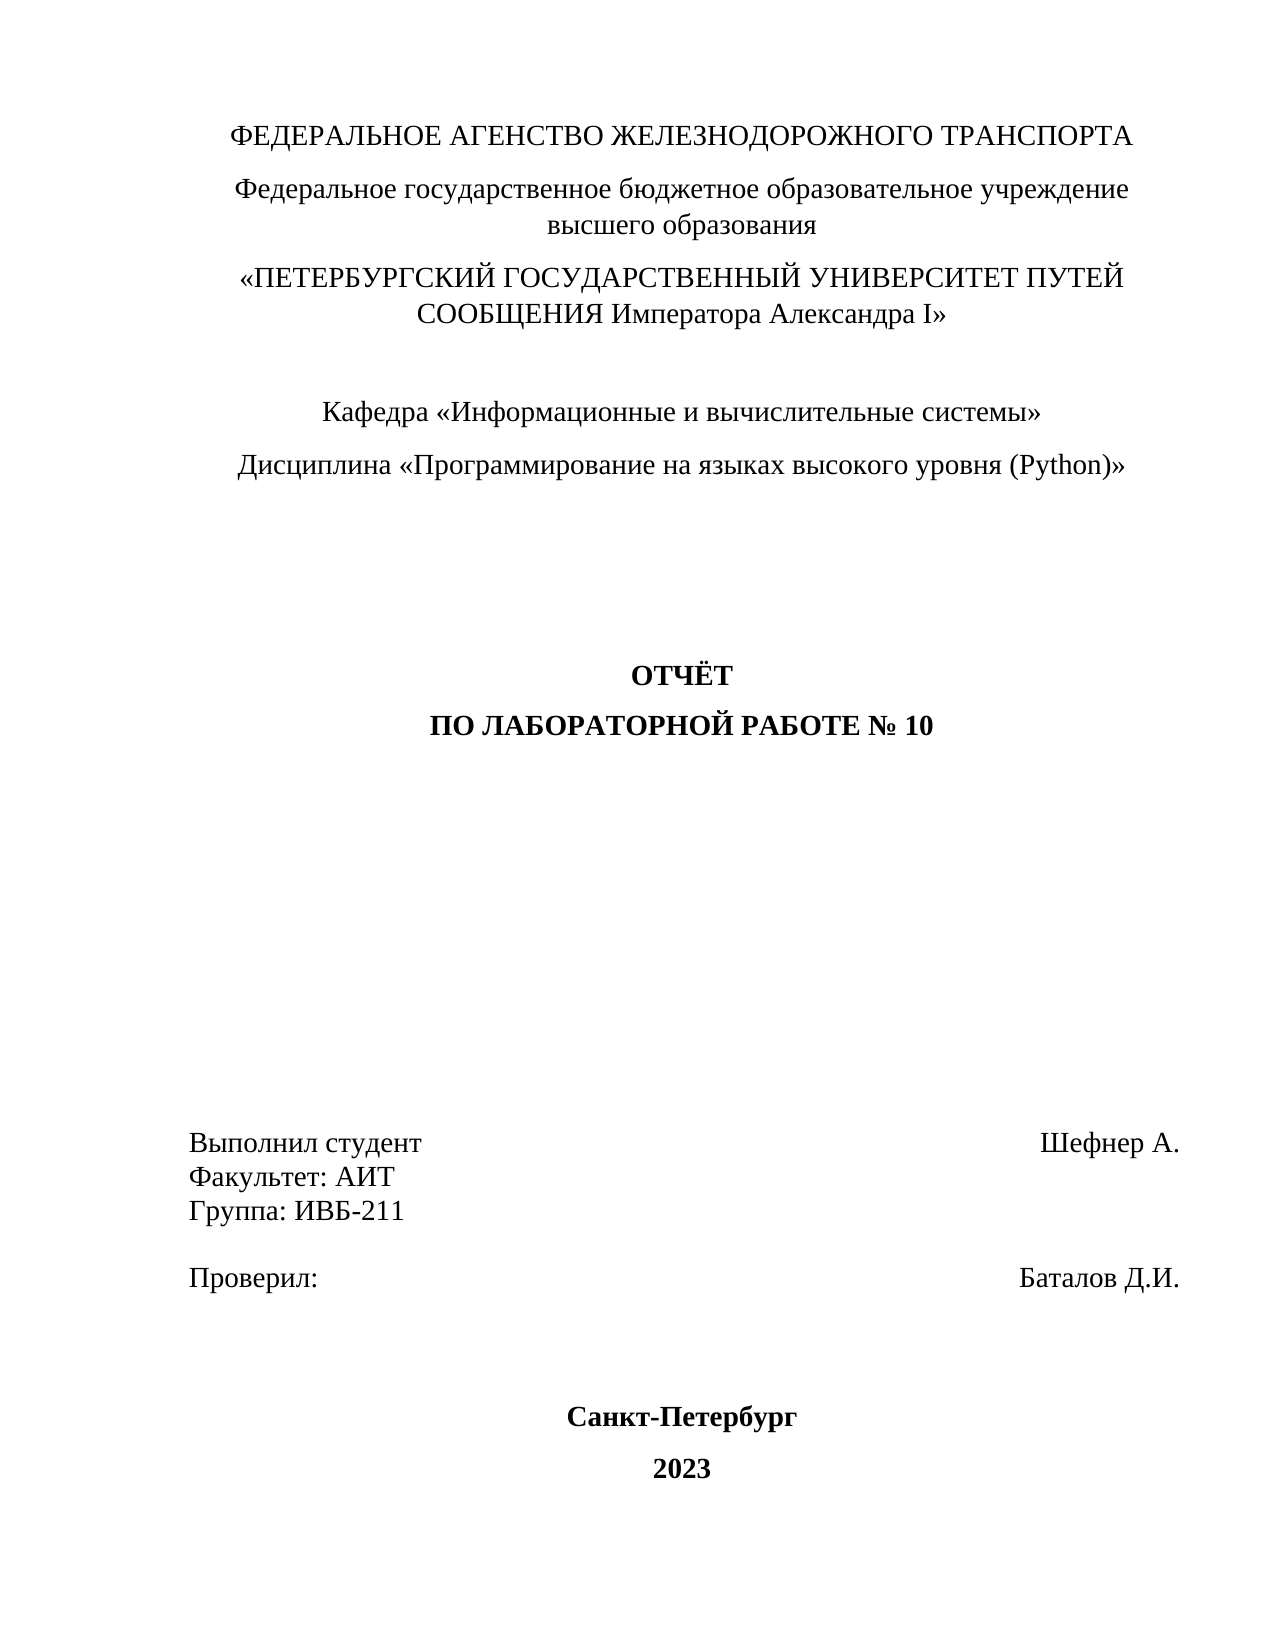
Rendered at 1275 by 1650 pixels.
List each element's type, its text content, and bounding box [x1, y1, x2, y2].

text ФЕДЕРАЛЬНОЕ АГЕНСТВО ЖЕЛЕЗНОДОРОЖНОГО ТРАНСПОРТА [177, 118, 1186, 152]
text Дисциплина «Программирование на языках высокого уровня (Python)» [177, 447, 1186, 480]
table_cell Проверил: [177, 1260, 722, 1293]
table_cell Баталов Д.И. [722, 1260, 1191, 1293]
table_header Шефнер А. [722, 1126, 1191, 1260]
table_header Выполнил студент Факультет: АИТ Группа: ИВБ-211 [177, 1126, 722, 1260]
text 2023 [177, 1452, 1186, 1485]
text «ПЕТЕРБУРГСКИЙ ГОСУДАРСТВЕННЫЙ УНИВЕРСИТЕТ ПУТЕЙ СООБЩЕНИЯ Императора Александра I» [177, 260, 1186, 329]
text Кафедра «Информационные и вычислительные системы» [177, 394, 1186, 427]
text ПО ЛАБОРАТОРНОЙ РАБОТЕ № 10 [177, 708, 1186, 742]
text Федеральное государственное бюджетное образовательное учреждение высшего образования [177, 171, 1186, 241]
text ОТЧЁТ [177, 658, 1186, 692]
text Санкт-Петербург [177, 1399, 1186, 1432]
